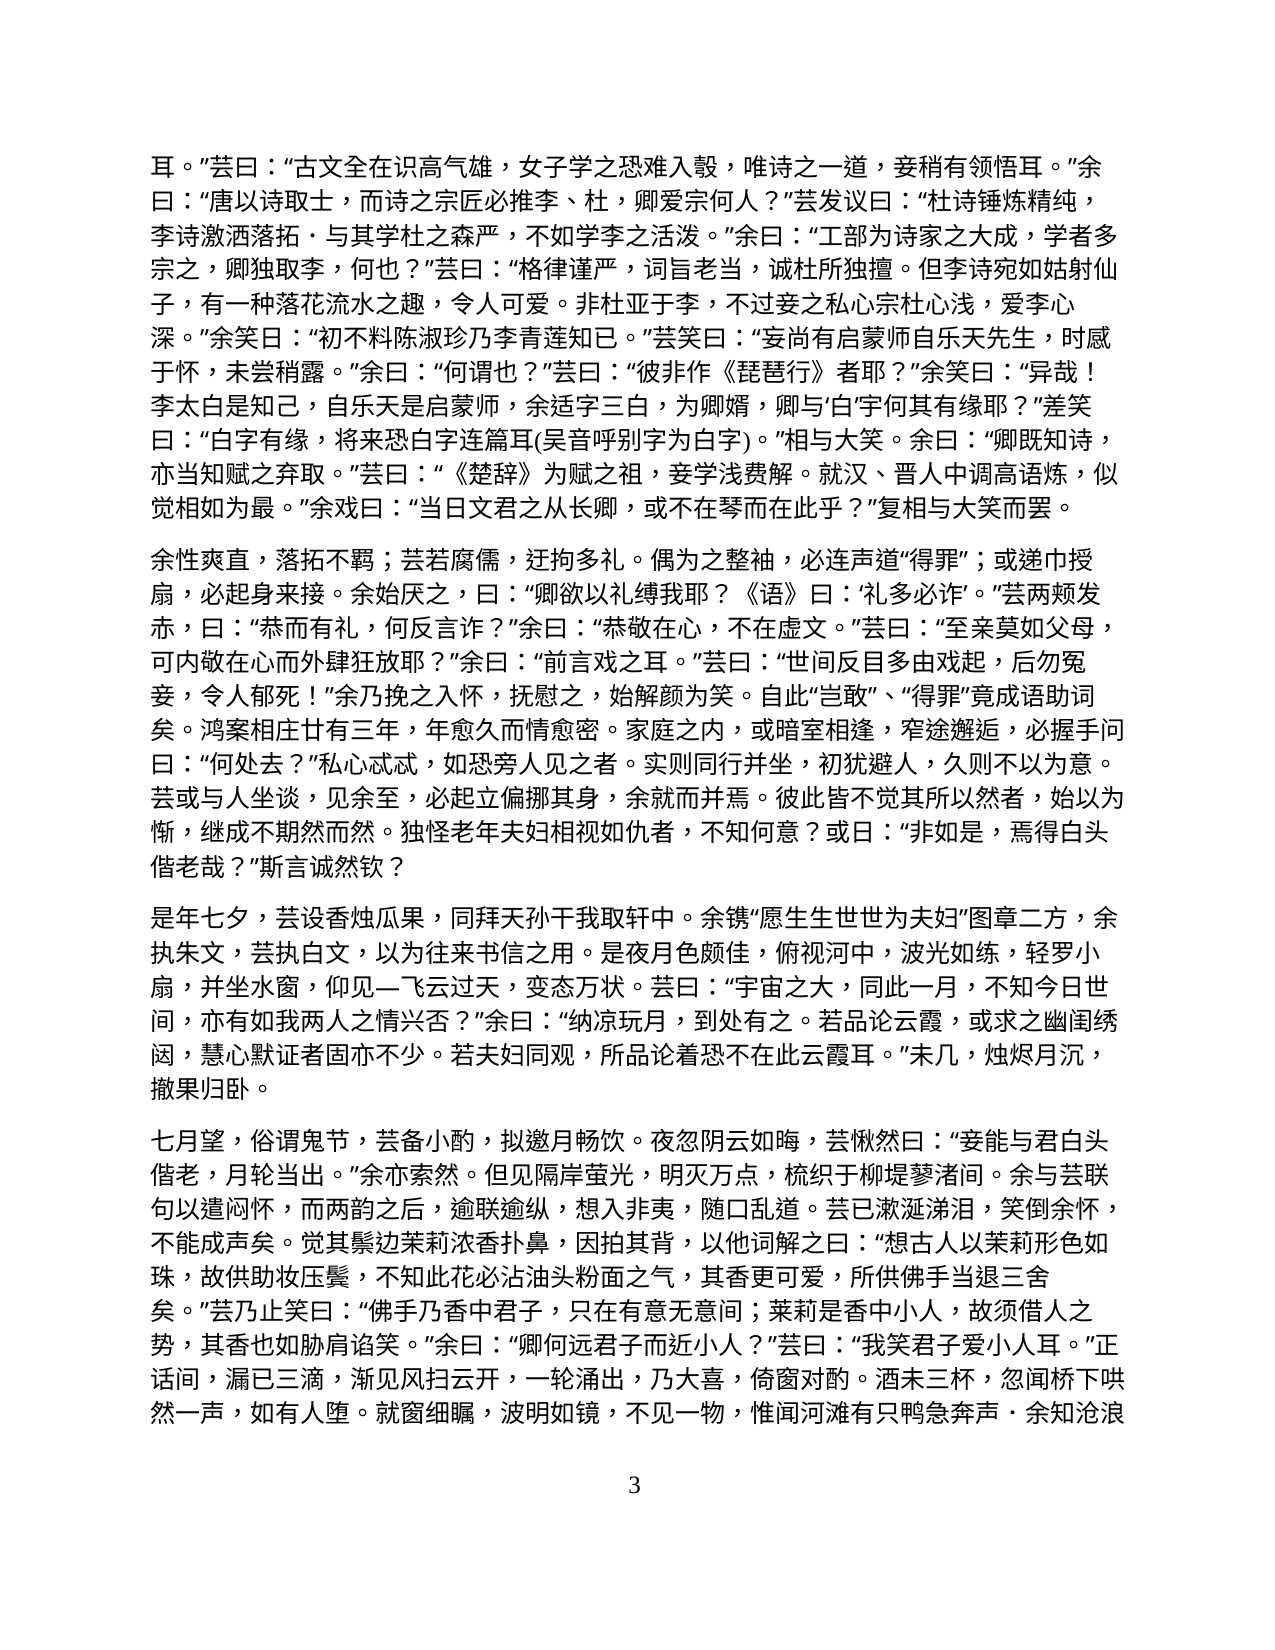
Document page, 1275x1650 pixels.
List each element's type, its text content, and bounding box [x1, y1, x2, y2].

text 余性爽直，落拓不羁；芸若腐儒，迂拘多礼。偶为之整袖，必连声道“得罪”；或递巾授扇，必起身来接。余始厌之，曰：“卿欲以礼缚我耶？《语》曰：‘礼多必诈’。”芸两颊发赤，曰：“恭而有礼，何反言诈？”余曰：“恭敬在心，不在虚文。”芸曰：“至亲莫如父母，可内敬在心而外肆狂放耶？”余曰：“前言戏之耳。”芸曰：“世间反目多由戏起，后勿冤妾，令人郁死！”余乃挽之入怀，抚慰之，始解颜为笑。自此“岂敢”、“得罪”竟成语助词矣。鸿案相庄廿有三年，年愈久而情愈密。家庭之内，或暗室相逢，窄途邂逅，必握手问曰：“何处去？”私心忒忒，如恐旁人见之者。实则同行并坐，初犹避人，久则不以为意。芸或与人坐谈，见余至，必起立偏挪其身，余就而并焉。彼此皆不觉其所以然者，始以为惭，继成不期然而然。独怪老年夫妇相视如仇者，不知何意？或日：“非如是，焉得白头偕老哉？”斯言诚然钦？ [150, 543, 1125, 883]
text 是年七夕，芸设香烛瓜果，同拜天孙干我取轩中。余镌“愿生生世世为夫妇”图章二方，余执朱文，芸执白文，以为往来书信之用。是夜月色颇佳，俯视河中，波光如练，轻罗小扇，并坐水窗，仰见—飞云过天，变态万状。芸曰：“宇宙之大，同此一月，不知今日世间，亦有如我两人之情兴否？”余曰：“纳凉玩月，到处有之。若品论云霞，或求之幽闺绣闼，慧心默证者固亦不少。若夫妇同观，所品论着恐不在此云霞耳。”未几，烛烬月沉，撤果归卧。 [150, 901, 1125, 1106]
text 耳。”芸曰：“古文全在识高气雄，女子学之恐难入彀，唯诗之一道，妾稍有领悟耳。”余曰：“唐以诗取士，而诗之宗匠必推李、杜，卿爱宗何人？”芸发议曰：“杜诗锤炼精纯，李诗激洒落拓．与其学杜之森严，不如学李之活泼。”余曰：“工部为诗家之大成，学者多宗之，卿独取李，何也？”芸曰：“格律谨严，词旨老当，诚杜所独擅。但李诗宛如姑射仙子，有一种落花流水之趣，令人可爱。非杜亚于李，不过妾之私心宗杜心浅，爱李心深。”余笑日：“初不料陈淑珍乃李青莲知已。”芸笑曰：“妄尚有启蒙师自乐天先生，时感于怀，未尝稍露。”余曰：“何谓也？”芸曰：“彼非作《琵琶行》者耶？”余笑曰：“异哉！李太白是知己，自乐天是启蒙师，余适字三白，为卿婿，卿与‘白’宇何其有缘耶？”差笑曰：“白字有缘，将来恐白字连篇耳(吴音呼别字为白字)。”相与大笑。余曰：“卿既知诗，亦当知赋之弃取。”芸曰：“《楚辞》为赋之祖，妾学浅费解。就汉、晋人中调高语炼，似觉相如为最。”余戏曰：“当日文君之从长卿，或不在琴而在此乎？”复相与大笑而罢。 [150, 150, 1125, 525]
text 七月望，俗谓鬼节，芸备小酌，拟邀月畅饮。夜忽阴云如晦，芸愀然曰：“妾能与君白头偕老，月轮当出。”余亦索然。但见隔岸萤光，明灭万点，梳织于柳堤蓼渚间。余与芸联句以遣闷怀，而两韵之后，逾联逾纵，想入非夷，随口乱道。芸已漱涎涕泪，笑倒余怀，不能成声矣。觉其鬃边茉莉浓香扑鼻，因拍其背，以他词解之曰：“想古人以茉莉形色如珠，故供助妆压鬓，不知此花必沾油头粉面之气，其香更可爱，所供佛手当退三舍矣。”芸乃止笑曰：“佛手乃香中君子，只在有意无意间；莱莉是香中小人，故须借人之势，其香也如胁肩谄笑。”余曰：“卿何远君子而近小人？”芸曰：“我笑君子爱小人耳。”正话间，漏已三滴，渐见风扫云开，一轮涌出，乃大喜，倚窗对酌。酒未三杯，忽闻桥下哄然一声，如有人堕。就窗细瞩，波明如镜，不见一物，惟闻河滩有只鸭急奔声．余知沧浪 [150, 1123, 1125, 1430]
